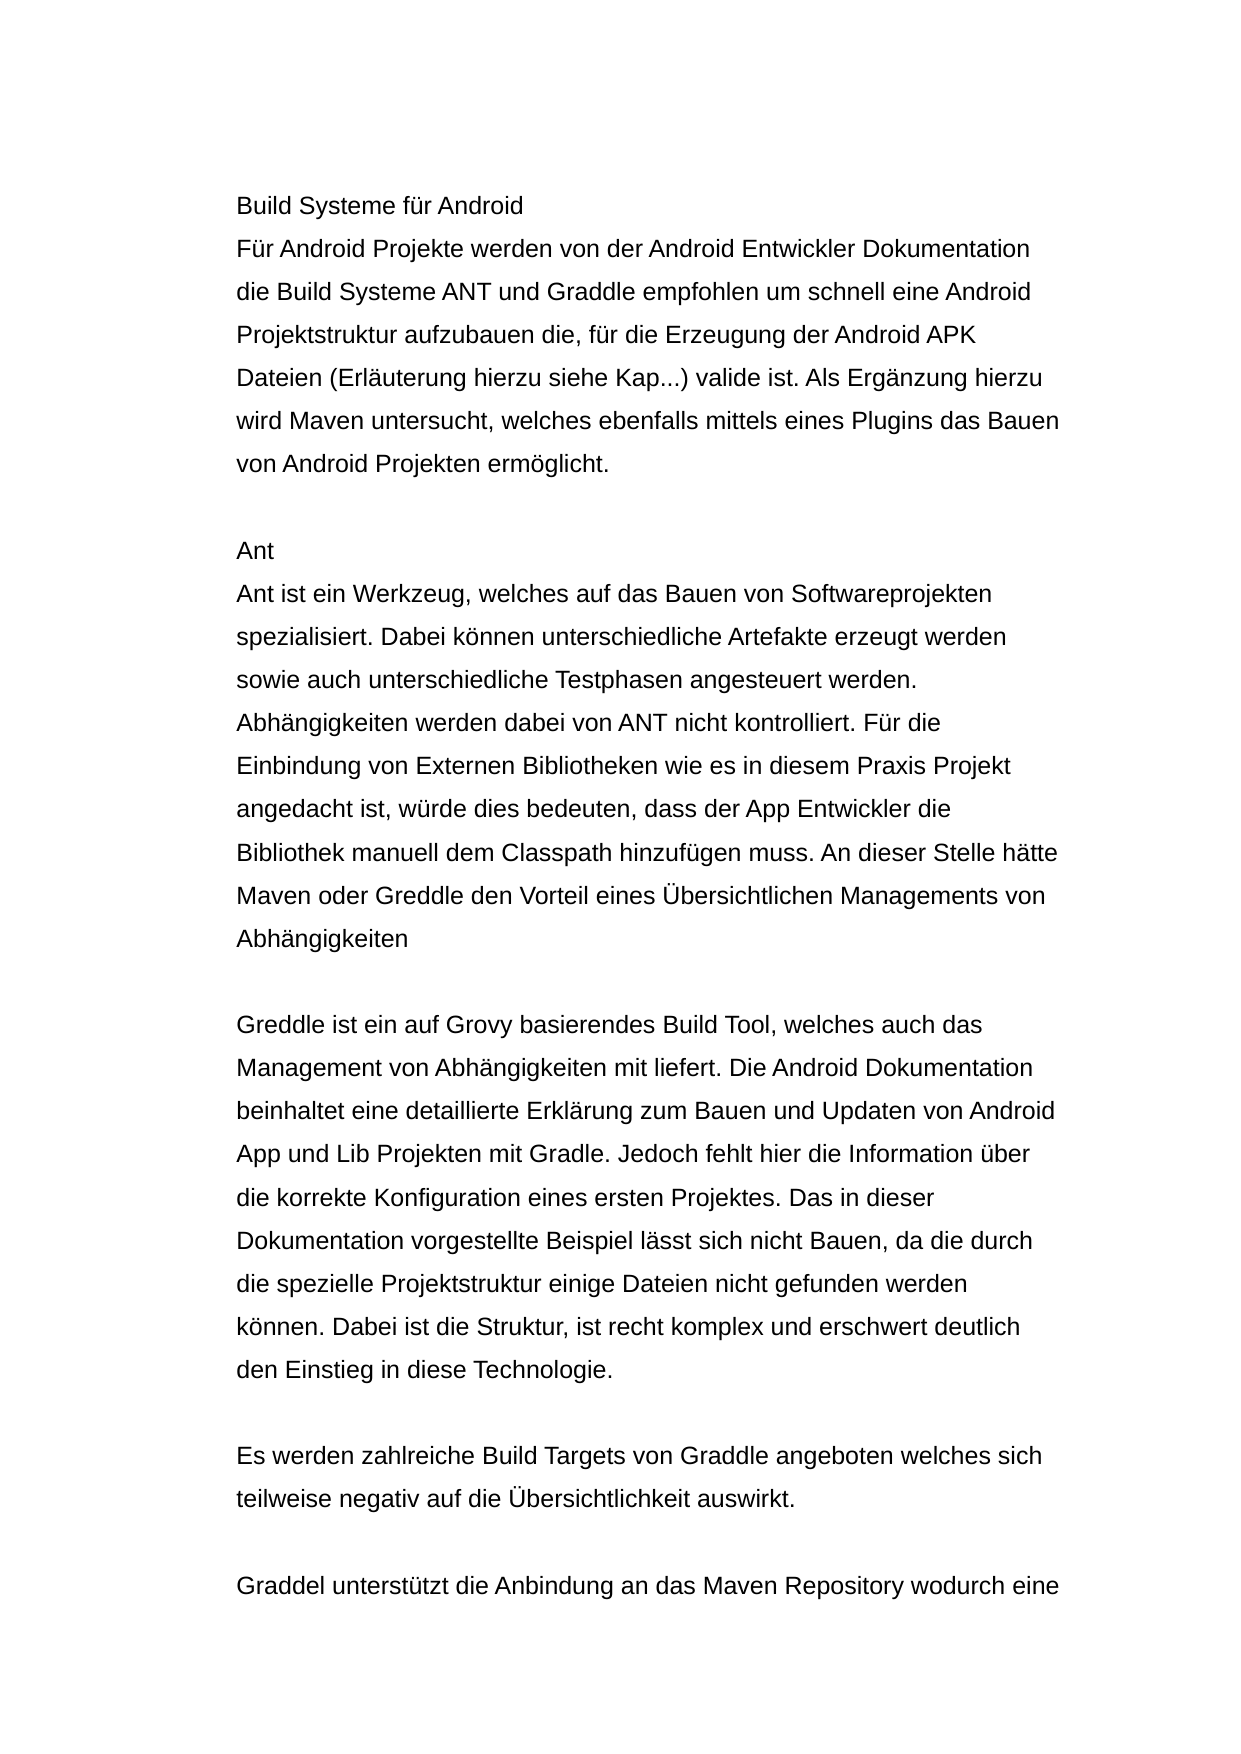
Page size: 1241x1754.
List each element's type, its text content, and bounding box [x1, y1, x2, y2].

text Es werden zahlreiche Build Targets von Graddle angeboten welches sich teilweise negativ auf die Übersichtlichkeit auswirkt. [236, 1441, 1063, 1513]
text Ant ist ein Werkzeug, welches auf das Bauen von Softwareprojekten spezialisiert. Dabei können unterschiedliche Artefakte erzeugt werden sowie auch unterschiedliche Testphasen angesteuert werden. Abhängigkeiten werden dabei von ANT nicht kontrolliert. Für die Einbindung von Externen Bibliotheken wie es in diesem Praxis Projekt angedacht ist, würde dies bedeuten, dass der App Entwickler die Bibliothek manuell dem Classpath hinzufügen muss. An dieser Stelle hätte Maven oder Greddle den Vorteil eines Übersichtlichen Managements von Abhängigkeiten [236, 579, 1063, 953]
text Greddle ist ein auf Grovy basierendes Build Tool, welches auch das Management von Abhängigkeiten mit liefert. Die Android Dokumentation beinhaltet eine detaillierte Erklärung zum Bauen und Updaten von Android App und Lib Projekten mit Gradle. Jedoch fehlt hier die Information über die korrekte Konfiguration eines ersten Projektes. Das in dieser Dokumentation vorgestellte Beispiel lässt sich nicht Bauen, da die durch die spezielle Projektstruktur einige Dateien nicht gefunden werden können. Dabei ist die Struktur, ist recht komplex und erschwert deutlich den Einstieg in diese Technologie. [236, 1010, 1063, 1384]
text Build Systeme für Android [236, 191, 1063, 219]
text Für Android Projekte werden von der Android Entwickler Dokumentation die Build Systeme ANT und Graddle empfohlen um schnell eine Android Projektstruktur aufzubauen die, für die Erzeugung der Android APK Dateien (Erläuterung hierzu siehe Kap...) valide ist. Als Ergänzung hierzu wird Maven untersucht, welches ebenfalls mittels eines Plugins das Bauen von Android Projekten ermöglicht. [236, 234, 1063, 478]
text Graddel unterstützt die Anbindung an das Maven Repository wodurch eine [236, 1571, 1063, 1599]
text Ant [236, 536, 1063, 564]
